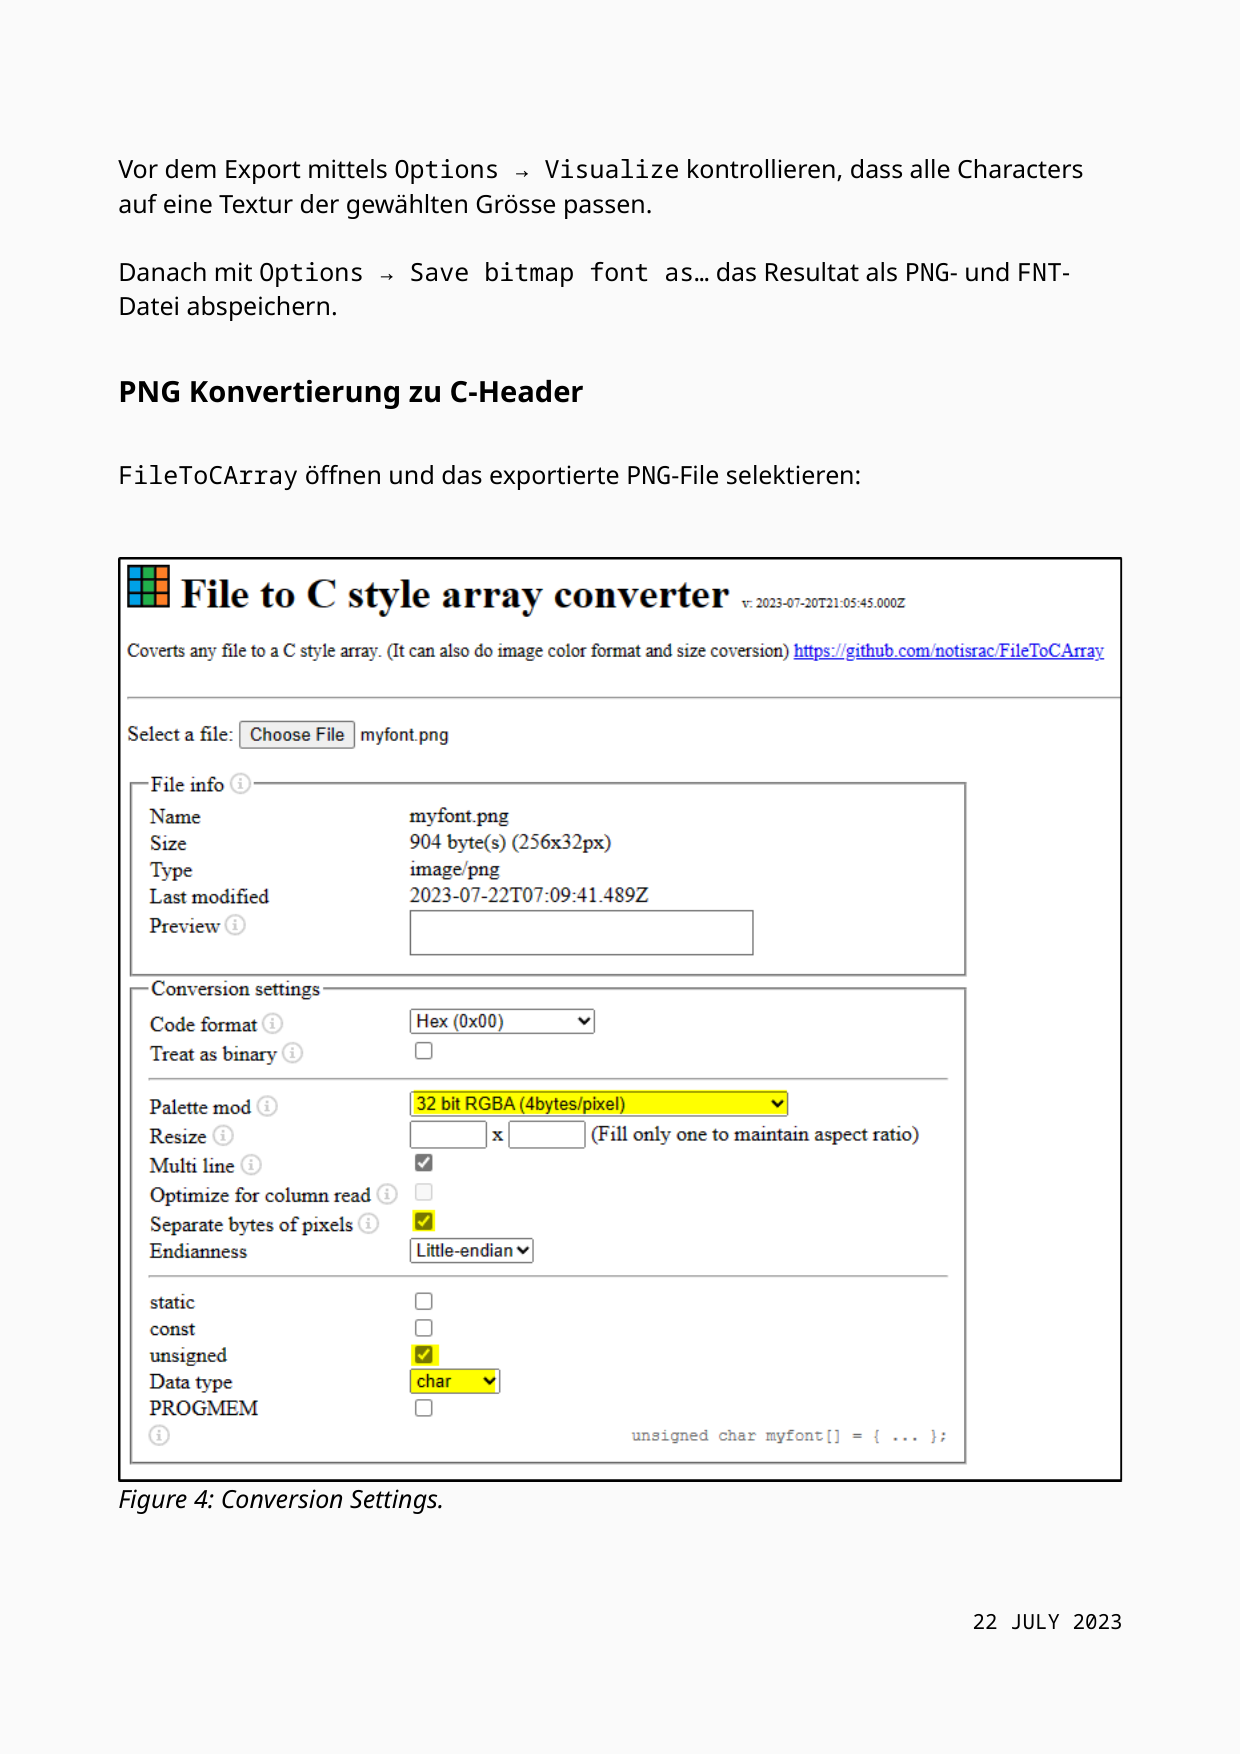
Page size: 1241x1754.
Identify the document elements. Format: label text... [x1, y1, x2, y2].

subtitle PNG Konvertierung zu C-Header [118, 371, 1122, 411]
text Figure 4: Conversion Settings. [118, 1482, 1122, 1516]
text Danach mit Options → Save bitmap font as… das Resultat als PNG- und FNT-Datei abspeichern. [118, 254, 1122, 322]
picture [118, 557, 1123, 1482]
text Vor dem Export mittels Options → Visualize kontrollieren, dass alle Characters auf eine Textur der gewählten Grösse passen. [118, 152, 1122, 220]
text Auf den Button Convert klicken und das Resultat als Header-Datei im C-Project inkludieren in resources.c. Dort muss in der Prozedur fw_resource_init() die Font-Textur initialisiert und zugänglich gemacht werden. [118, 526, 1122, 557]
text FileToCArray öffnen und das exportierte PNG-File selektieren: [118, 457, 1122, 491]
